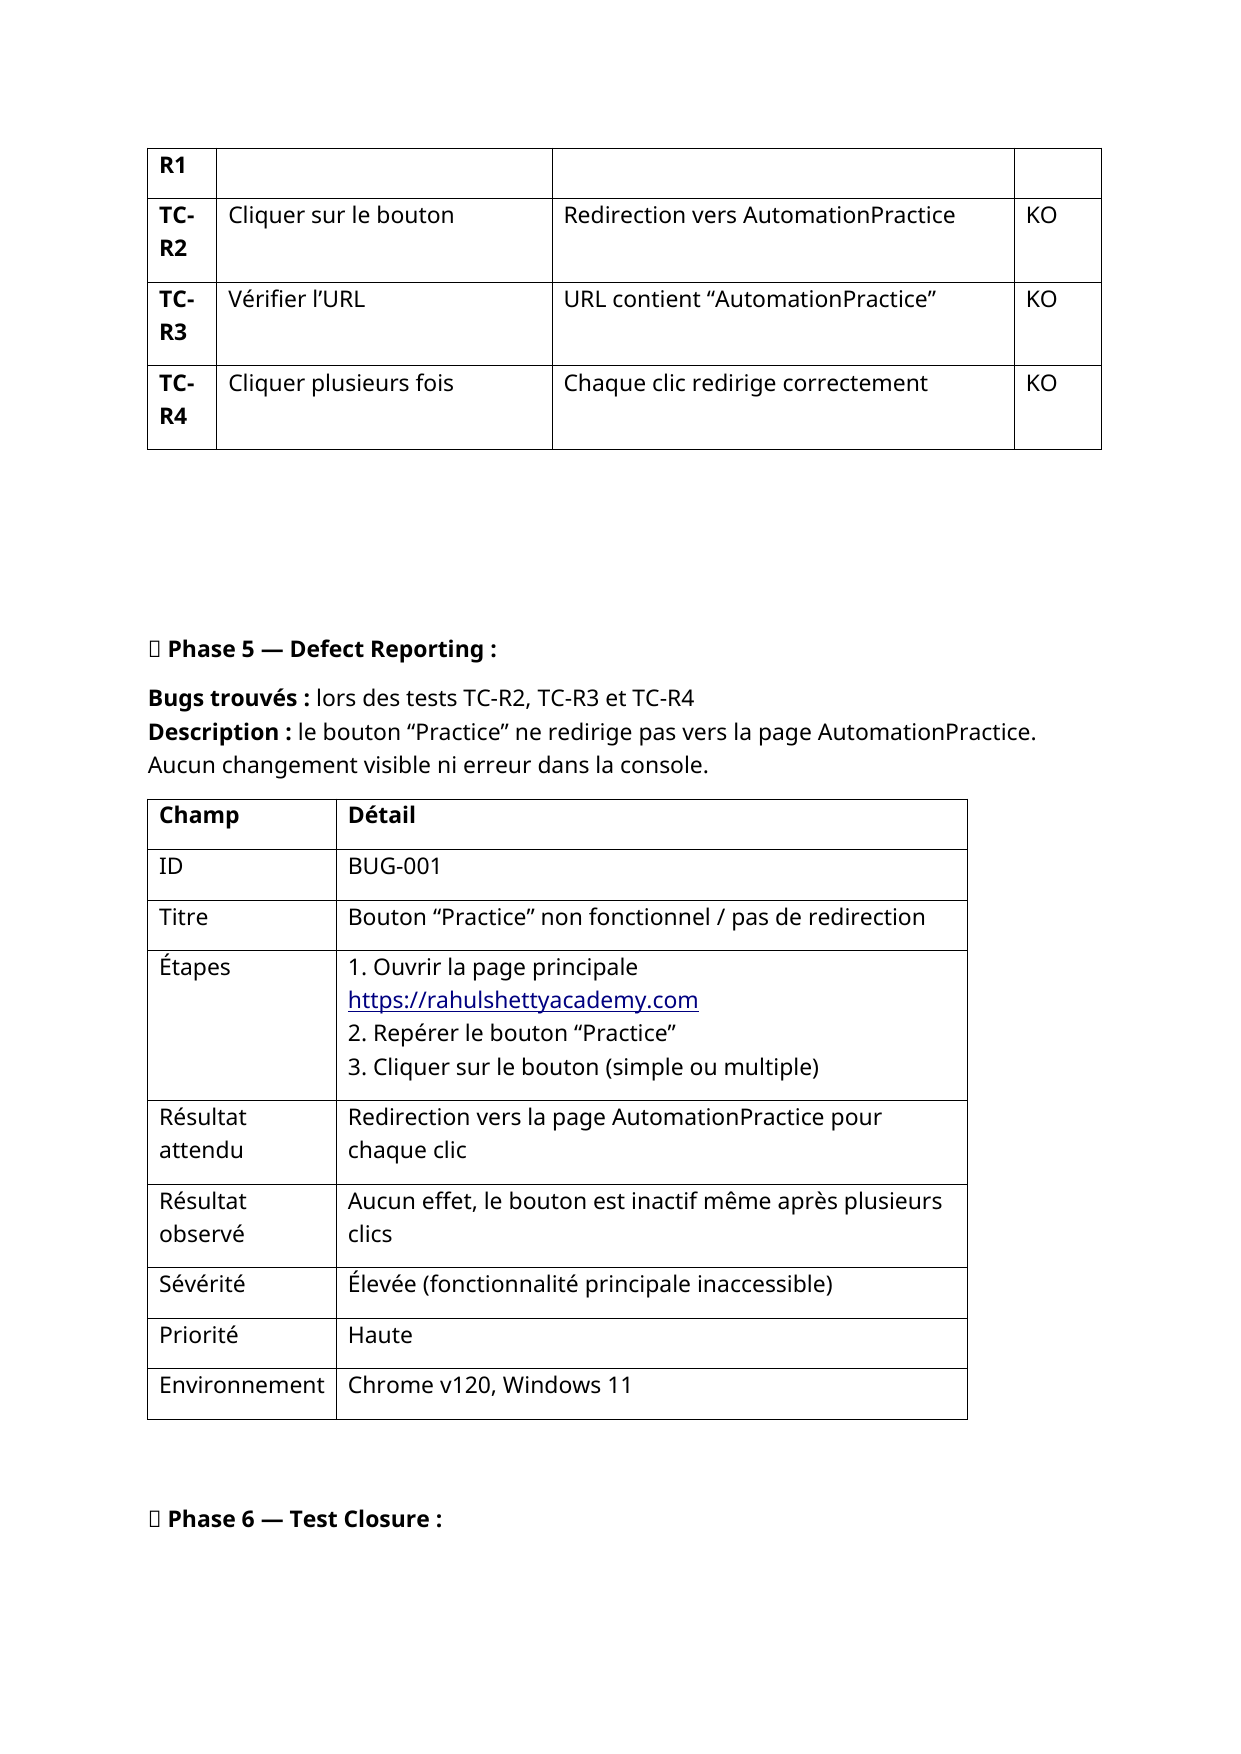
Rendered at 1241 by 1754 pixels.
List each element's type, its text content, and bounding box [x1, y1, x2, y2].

table_cell [1015, 149, 1101, 198]
table_header Champ [148, 800, 336, 849]
table_cell Vérifier l’URL [217, 283, 552, 365]
table_cell Étapes [148, 951, 336, 1100]
table_cell TC-R4 [148, 366, 216, 449]
table_cell Cliquer sur le bouton [217, 199, 552, 282]
table_cell Résultat attendu [148, 1101, 336, 1183]
table_cell Élevée (fonctionnalité principale inaccessible) [337, 1268, 967, 1318]
table_cell Chrome v120, Windows 11 [337, 1369, 967, 1419]
table_cell Redirection vers la page AutomationPractice pour chaque clic [337, 1101, 967, 1183]
table_cell Cliquer plusieurs fois [217, 366, 552, 449]
table_cell Titre [148, 901, 336, 950]
table_cell BUG-001 [337, 850, 967, 899]
table_cell [217, 149, 552, 198]
text ✅ Phase 5 — Defect Reporting : [148, 633, 1093, 664]
table_cell Redirection vers AutomationPractice [553, 199, 1014, 282]
table_header Détail [337, 800, 967, 849]
table_cell Haute [337, 1319, 967, 1368]
table_cell Environnement [148, 1369, 336, 1419]
text Bugs trouvés : lors des tests TC-R2, TC-R3 et TC-R4 Description : le bouton “Practice” ne redirige pas vers la page AutomationPractice. Aucun changement visible ni erreur dans la console. [148, 682, 1093, 780]
table_cell KO [1015, 199, 1101, 282]
table_cell Priorité [148, 1319, 336, 1368]
table_cell R1 [148, 149, 216, 198]
table_cell Bouton “Practice” non fonctionnel / pas de redirection [337, 901, 967, 950]
table_cell ID [148, 850, 336, 899]
table_cell KO [1015, 283, 1101, 365]
table_cell TC-R3 [148, 283, 216, 365]
table_cell Chaque clic redirige correctement [553, 366, 1014, 449]
table_cell [553, 149, 1014, 198]
table_cell Sévérité [148, 1268, 336, 1318]
table_cell 1. Ouvrir la page principale https://rahulshettyacademy.com 2. Repérer le bouton “Practice” 3. Cliquer sur le bouton (simple ou multiple) [337, 951, 967, 1100]
table_cell URL contient “AutomationPractice” [553, 283, 1014, 365]
text ✅ Phase 6 — Test Closure : [148, 1503, 1093, 1534]
table_cell TC-R2 [148, 199, 216, 282]
table_cell Résultat observé [148, 1185, 336, 1267]
table_cell Aucun effet, le bouton est inactif même après plusieurs clics [337, 1185, 967, 1267]
table_cell KO [1015, 366, 1101, 449]
